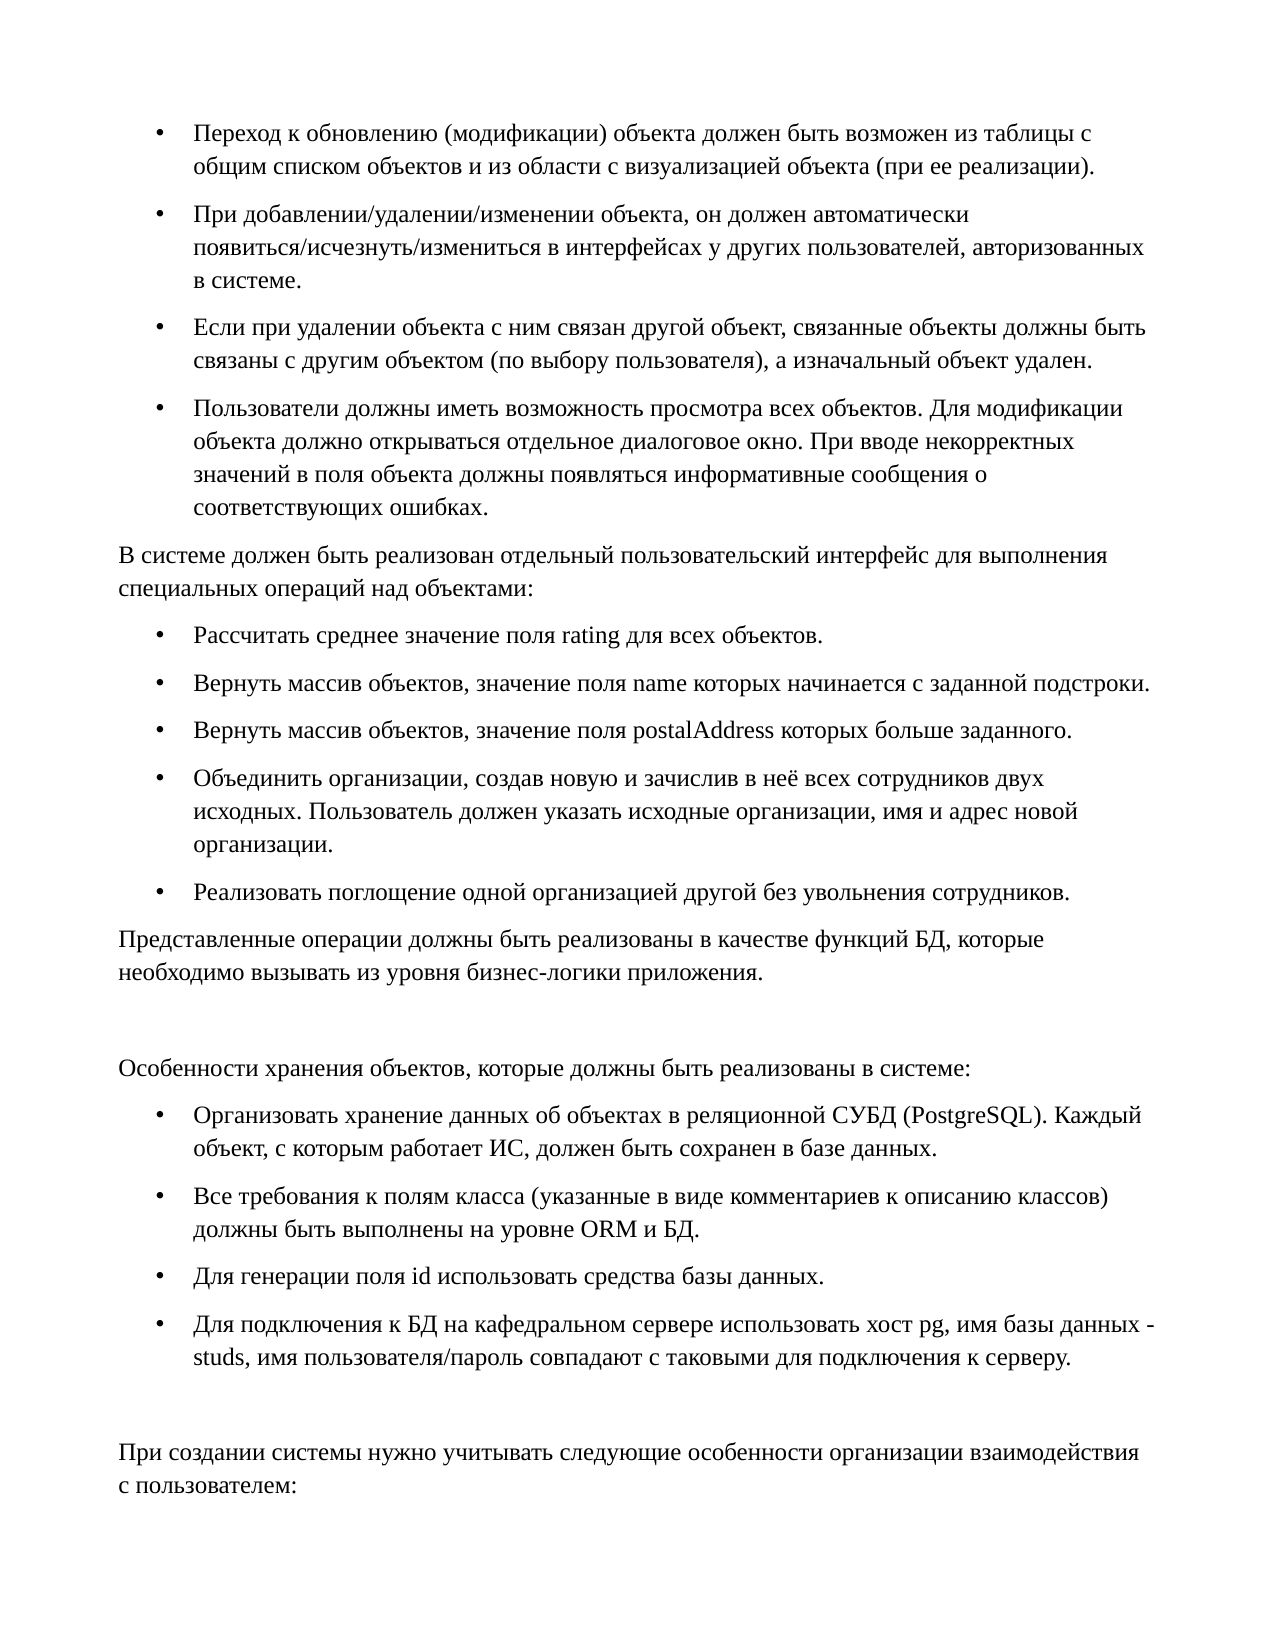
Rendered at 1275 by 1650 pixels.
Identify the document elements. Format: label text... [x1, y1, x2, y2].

list Вернуть массив объектов, значение поля postalAddress которых больше заданного. [156, 716, 1157, 744]
list При добавлении/удалении/изменении объекта, он должен автоматически появиться/исчезнуть/измениться в интерфейсах у других пользователей, авторизованных в системе. [156, 199, 1157, 293]
text В системе должен быть реализован отдельный пользовательский интерфейс для выполнения специальных операций над объектами: [118, 540, 1157, 601]
list Организовать хранение данных об объектах в реляционной СУБД (PostgreSQL). Каждый объект, с которым работает ИС, должен быть сохранен в базе данных. [156, 1100, 1157, 1162]
text Особенности хранения объектов, которые должны быть реализованы в системе: [118, 1053, 1157, 1081]
list Пользователи должны иметь возможность просмотра всех объектов. Для модификации объекта должно открываться отдельное диалоговое окно. При вводе некорректных значений в поля объекта должны появляться информативные сообщения о соответствующих ошибках. [156, 393, 1157, 521]
text При создании системы нужно учитывать следующие особенности организации взаимодействия с пользователем: [118, 1437, 1157, 1499]
list Рассчитать среднее значение поля rating для всех объектов. [156, 620, 1157, 649]
text Представленные операции должны быть реализованы в качестве функций БД, которые необходимо вызывать из уровня бизнес-логики приложения. [118, 924, 1157, 986]
list Для генерации поля id использовать средства базы данных. [156, 1261, 1157, 1290]
list Переход к обновлению (модификации) объекта должен быть возможен из таблицы с общим списком объектов и из области с визуализацией объекта (при ее реализации). [156, 118, 1157, 180]
list Все требования к полям класса (указанные в виде комментариев к описанию классов) должны быть выполнены на уровне ORM и БД. [156, 1181, 1157, 1243]
list Для подключения к БД на кафедральном сервере использовать хост pg, имя базы данных - studs, имя пользователя/пароль совпадают с таковыми для подключения к серверу. [156, 1309, 1157, 1371]
list Вернуть массив объектов, значение поля name которых начинается с заданной подстроки. [156, 668, 1157, 697]
list Реализовать поглощение одной организацией другой без увольнения сотрудников. [156, 877, 1157, 906]
list Объединить организации, создав новую и зачислив в неё всех сотрудников двух исходных. Пользователь должен указать исходные организации, имя и адрес новой организации. [156, 763, 1157, 858]
list Если при удалении объекта с ним связан другой объект, связанные объекты должны быть связаны с другим объектом (по выбору пользователя), а изначальный объект удален. [156, 312, 1157, 374]
